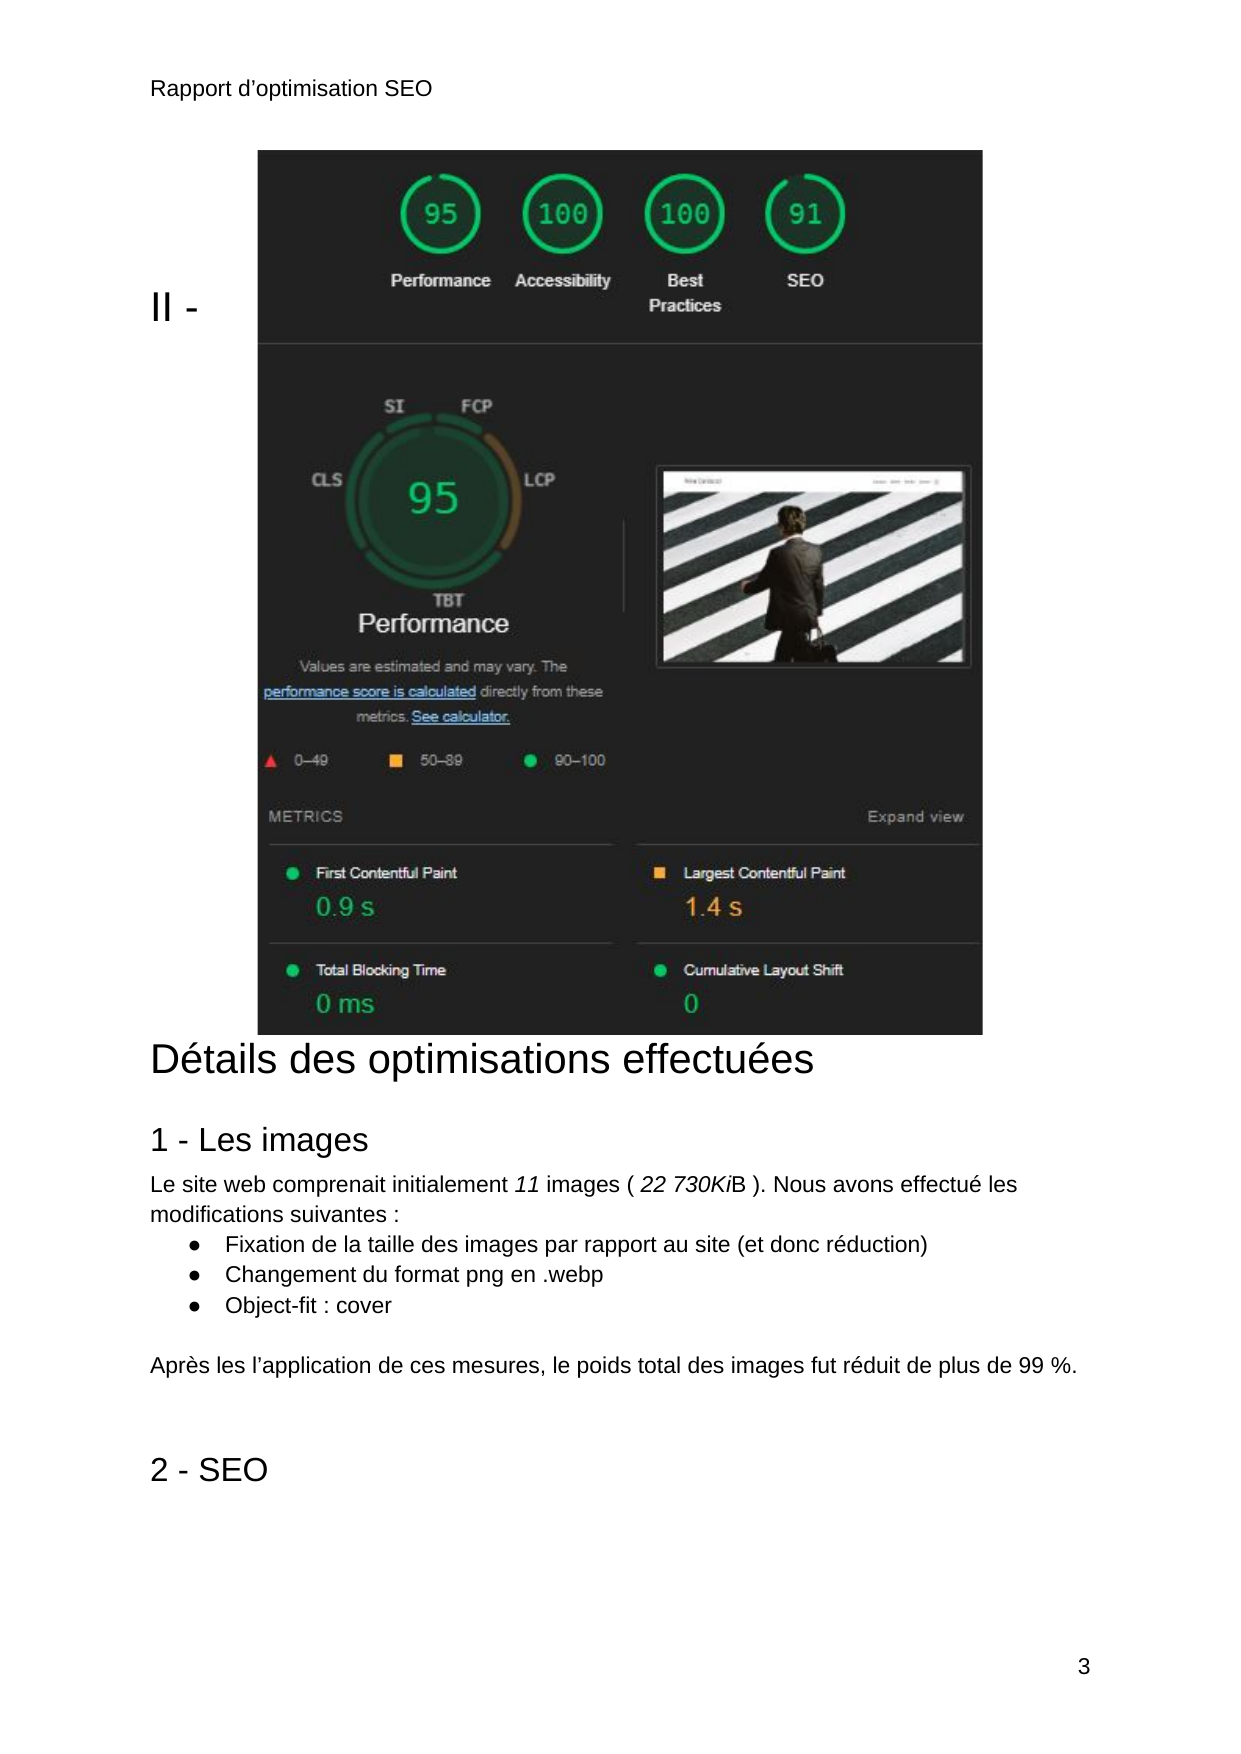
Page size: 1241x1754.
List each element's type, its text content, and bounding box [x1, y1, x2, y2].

list Object-fit : cover [187, 1292, 1090, 1318]
subtitle II - Détails des optimisations effectuées [150, 282, 1090, 1082]
text Après les l’application de ces mesures, le poids total des images fut réduit de plus de 99 %. [150, 1352, 1090, 1378]
list Changement du format png en .webp [187, 1261, 1090, 1288]
picture [257, 150, 983, 1035]
text Le site web comprenait initialement 11 images ( 22 730KiB ). Nous avons effectué les modifications suivantes : [150, 1171, 1090, 1227]
list Fixation de la taille des images par rapport au site (et donc réduction) [187, 1231, 1090, 1257]
subtitle 1 - Les images [150, 1120, 1090, 1158]
subtitle 2 - SEO [150, 1450, 1090, 1488]
